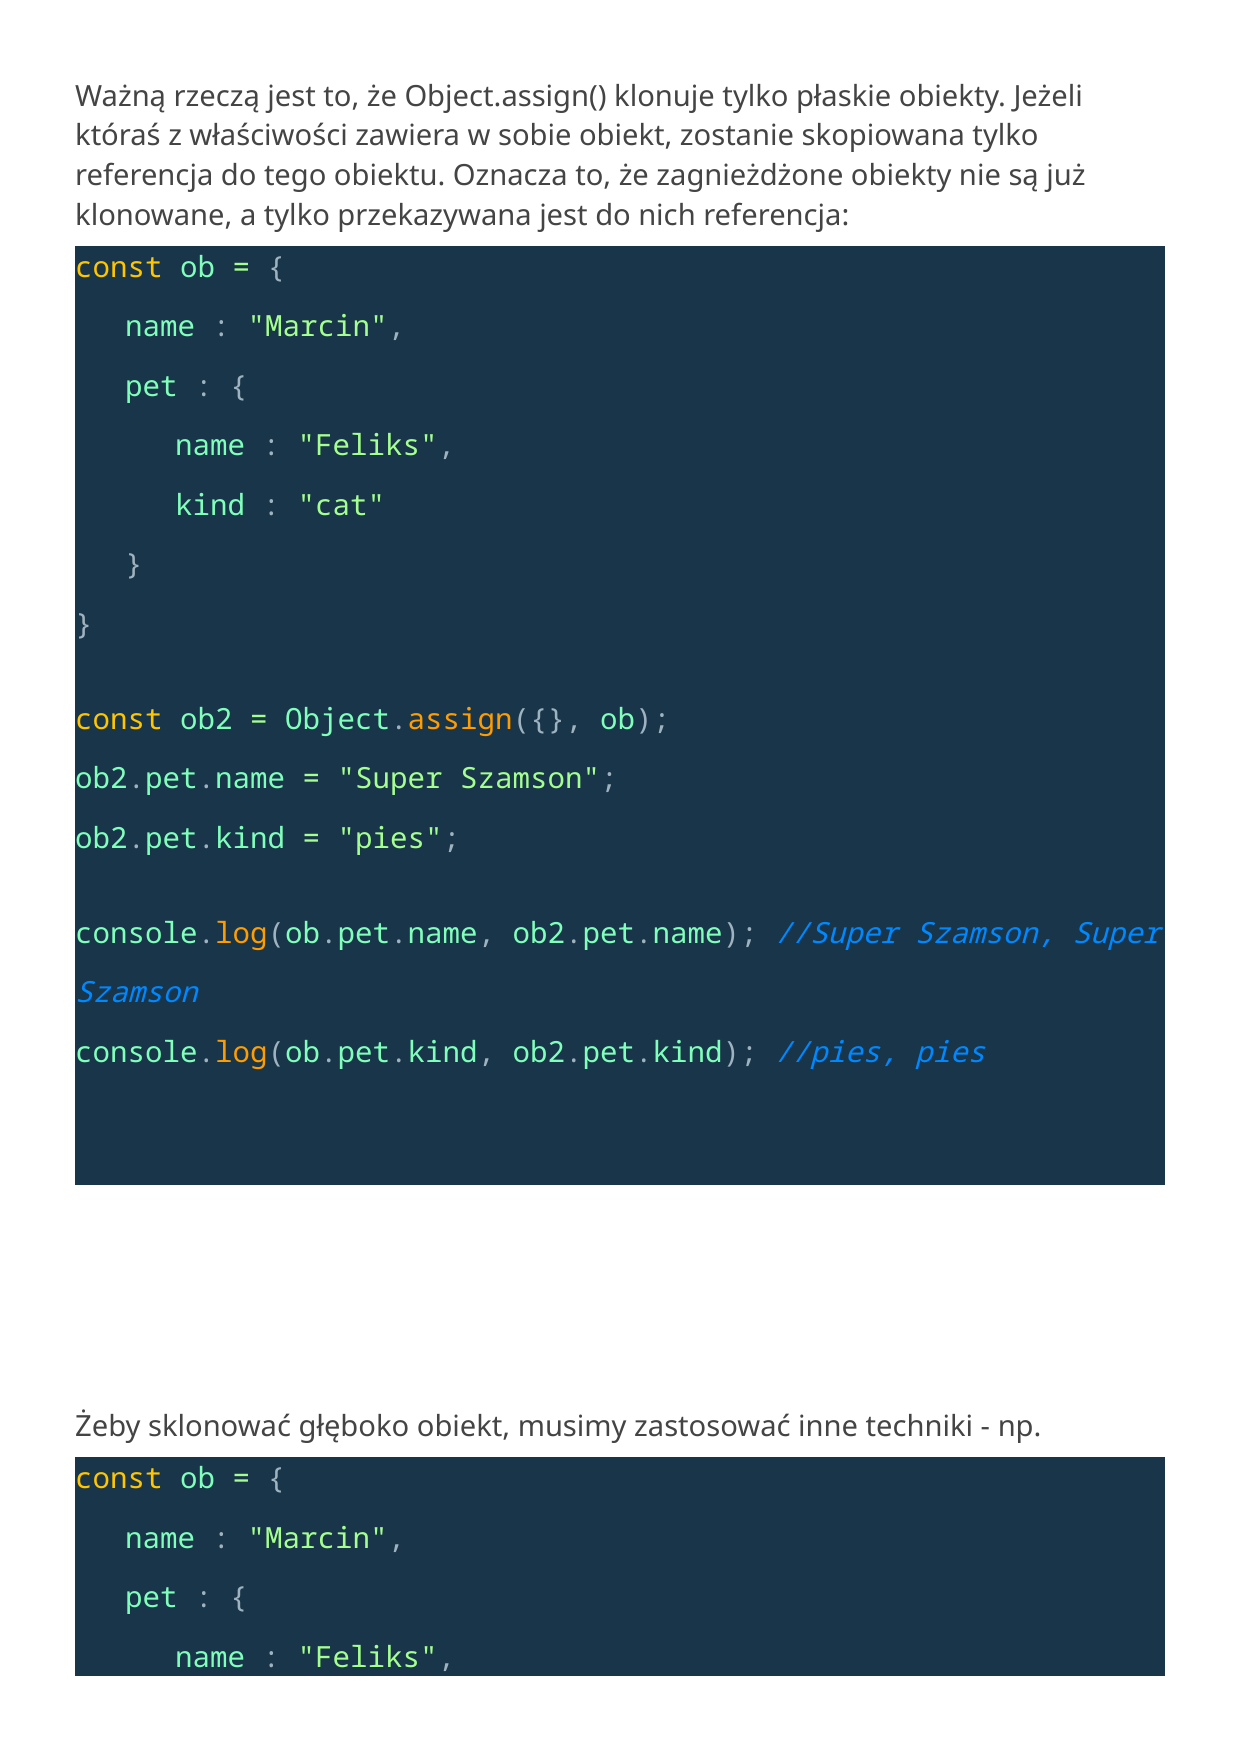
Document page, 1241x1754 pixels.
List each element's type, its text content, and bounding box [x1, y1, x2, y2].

text name : "Feliks", [75, 1636, 1165, 1676]
text } [75, 544, 1165, 583]
text Żeby sklonować głęboko obiekt, musimy zastosować inne techniki - np. [75, 1405, 1165, 1445]
text name : "Marcin", [75, 1517, 1165, 1557]
text ob2.pet.name = "Super Szamson"; [75, 757, 1165, 797]
text } [75, 603, 1165, 643]
text Ważną rzeczą jest to, że Object.assign() klonuje tylko płaskie obiekty. Jeżeli któraś z właściwości zawiera w sobie obiekt, zostanie skopiowana tylko referencja do tego obiektu. Oznacza to, że zagnieżdżone obiekty nie są już klonowane, a tylko przekazywana jest do nich referencja: [75, 75, 1165, 234]
text pet : { [75, 365, 1165, 405]
text pet : { [75, 1576, 1165, 1616]
text console.log(ob.pet.kind, ob2.pet.kind); //pies, pies [75, 1031, 1165, 1071]
text ob2.pet.kind = "pies"; [75, 817, 1165, 857]
text console.log(ob.pet.name, ob2.pet.name); //Super Szamson, Super Szamson [75, 912, 1165, 1011]
text const ob = { [75, 246, 1165, 286]
text const ob = { [75, 1457, 1165, 1497]
text const ob2 = Object.assign({}, ob); [75, 698, 1165, 738]
text name : "Marcin", [75, 306, 1165, 345]
text kind : "cat" [75, 484, 1165, 524]
text name : "Feliks", [75, 425, 1165, 464]
